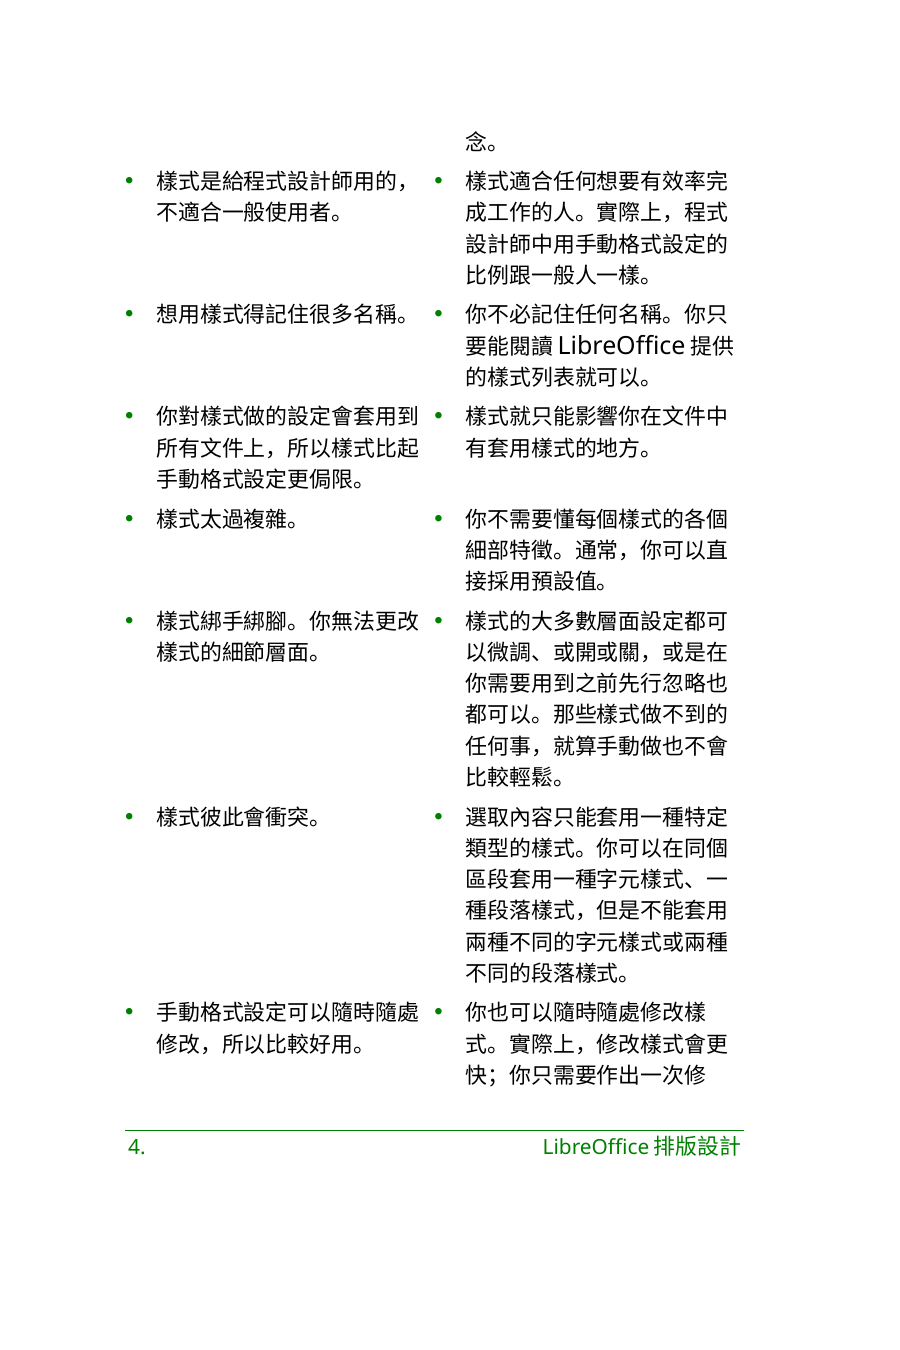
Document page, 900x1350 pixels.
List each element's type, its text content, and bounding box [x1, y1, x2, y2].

table_cell 樣式太過複雜。 [125, 502, 434, 604]
table_cell 樣式是給程式設計師用的，不適合一般使用者。 [125, 165, 434, 298]
table_cell 樣式彼此會衝突。 [125, 800, 434, 996]
table_cell [125, 125, 434, 164]
table_cell 樣式呈現的是和手動格式設定不同的思維。不過，你在十分鐘之內就能學好基本概念。 [434, 125, 744, 164]
table_cell 你也可以隨時隨處修改樣式。實際上，修改樣式會更快；你只需要作出一次修 [434, 996, 744, 1089]
table_cell 手動格式設定可以隨時隨處修改，所以比較好用。 [125, 996, 434, 1089]
table_cell 你不必記住任何名稱。你只要能閱讀LibreOffice提供的樣式列表就可以。 [434, 298, 744, 400]
table_cell 你不需要懂每個樣式的各個細部特徵。通常，你可以直接採用預設值。 [434, 502, 744, 604]
table_cell 想用樣式得記住很多名稱。 [125, 298, 434, 400]
table_cell 樣式的大多數層面設定都可以微調、或開或關，或是在你需要用到之前先行忽略也都可以。那些樣式做不到的任何事，就算手動做也不會比較輕鬆。 [434, 604, 744, 800]
table_cell 選取內容只能套用一種特定類型的樣式。你可以在同個區段套用一種字元樣式、一種段落樣式，但是不能套用兩種不同的字元樣式或兩種不同的段落樣式。 [434, 800, 744, 996]
table_cell 樣式適合任何想要有效率完成工作的人。實際上，程式設計師中用手動格式設定的比例跟一般人一樣。 [434, 165, 744, 298]
table_cell 樣式就只能影響你在文件中有套用樣式的地方。 [434, 400, 744, 502]
table_cell 你對樣式做的設定會套用到所有文件上，所以樣式比起手動格式設定更侷限。 [125, 400, 434, 502]
table_cell 樣式綁手綁腳。你無法更改樣式的細節層面。 [125, 604, 434, 800]
